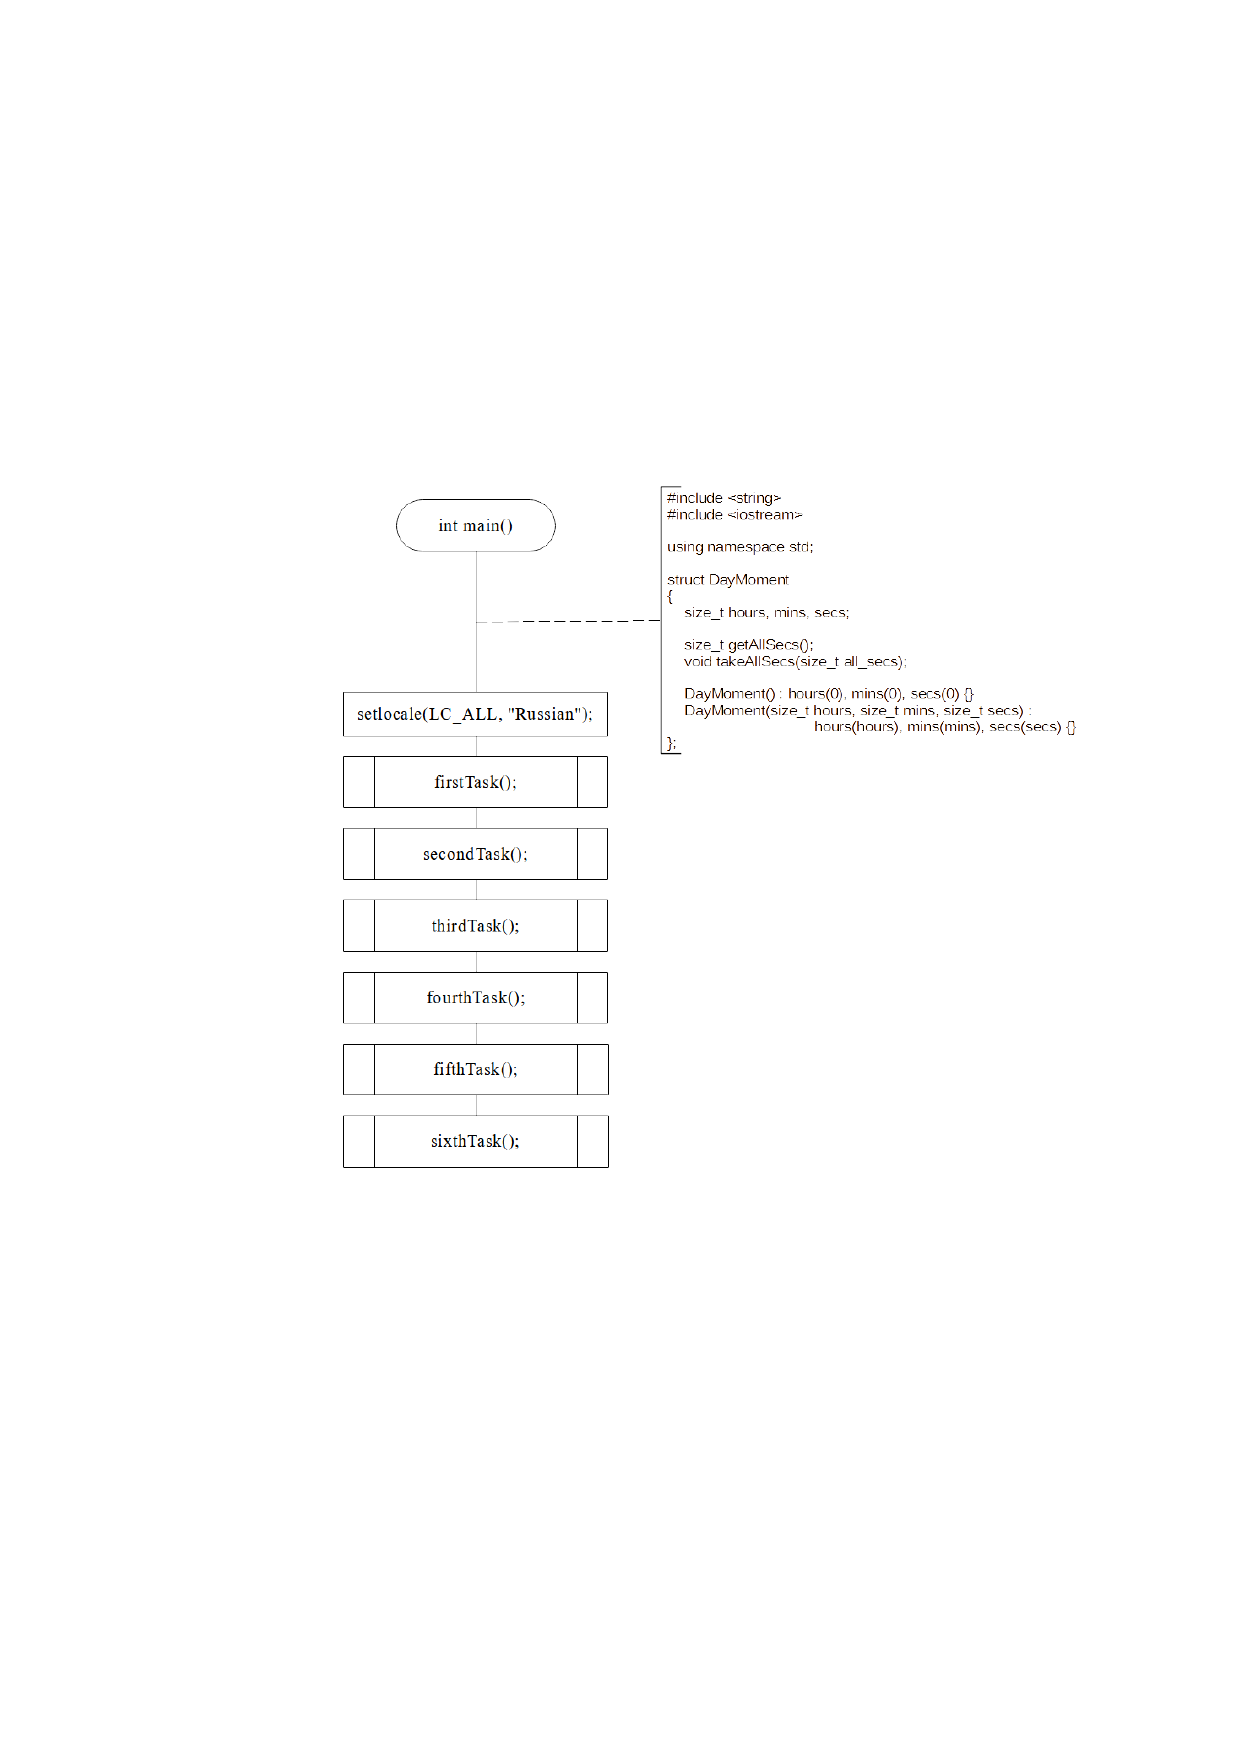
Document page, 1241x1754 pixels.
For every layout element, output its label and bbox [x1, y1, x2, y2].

picture [118, 118, 1123, 1539]
